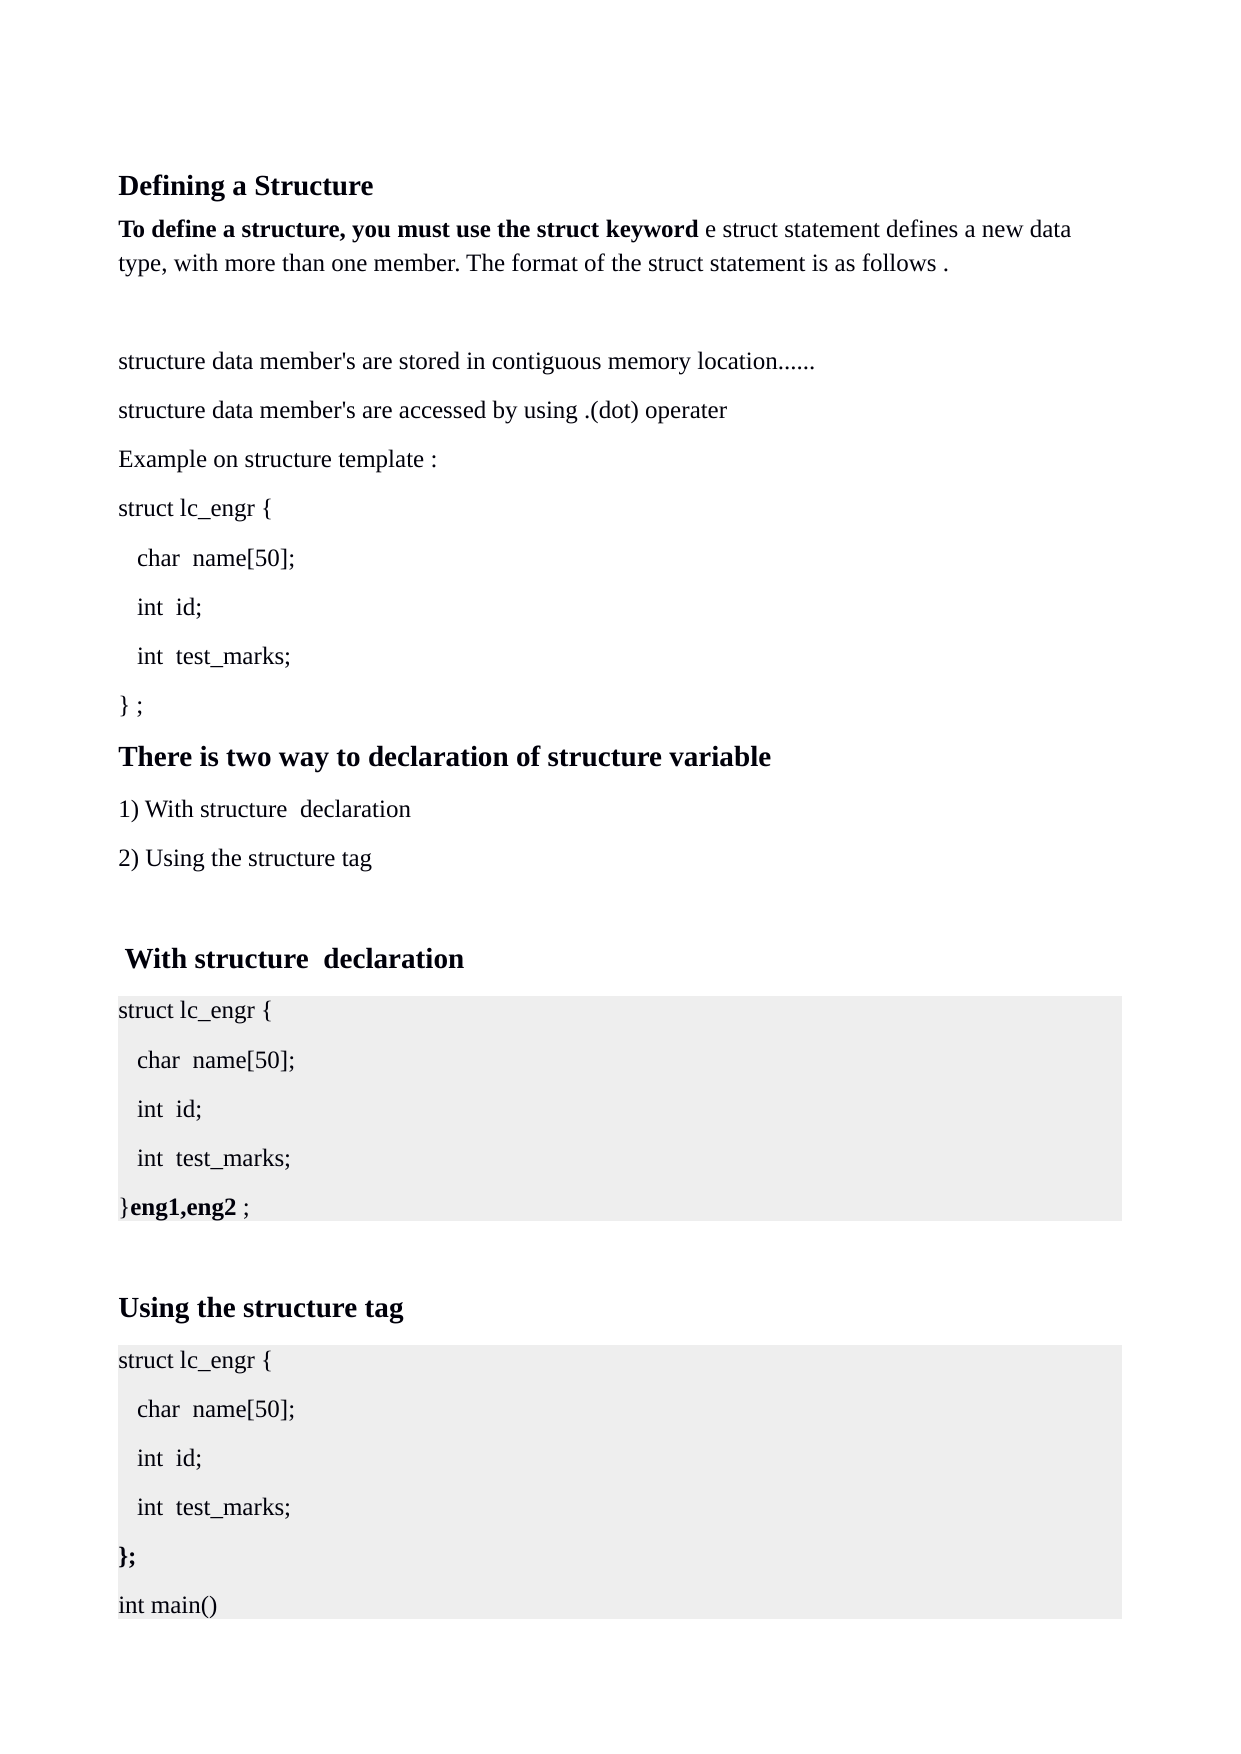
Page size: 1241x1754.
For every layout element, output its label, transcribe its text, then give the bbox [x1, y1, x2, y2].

text }; [118, 1541, 1122, 1570]
text }eng1,eng2 ; [118, 1192, 1122, 1221]
text Example on structure template : [118, 444, 1122, 473]
text int test_marks; [118, 1492, 1122, 1521]
text With structure declaration [118, 941, 1122, 974]
text int id; [118, 592, 1122, 620]
text structure data member's are accessed by using .(dot) operater [118, 395, 1122, 424]
text } ; [118, 690, 1122, 718]
text char name[50]; [118, 1045, 1122, 1073]
text Using the structure tag [118, 1290, 1122, 1323]
text structure data member's are stored in contiguous memory location...... [118, 346, 1122, 375]
text int test_marks; [118, 641, 1122, 669]
text 2) Using the structure tag [118, 843, 1122, 871]
subtitle Defining a Structure [118, 168, 1122, 201]
text struct lc_engr { [118, 996, 1122, 1024]
text There is two way to declaration of structure variable [118, 739, 1122, 772]
text int id; [118, 1443, 1122, 1472]
text struct lc_engr { [118, 493, 1122, 522]
text char name[50]; [118, 543, 1122, 571]
text int main() [118, 1590, 1122, 1619]
text char name[50]; [118, 1394, 1122, 1423]
text To define a structure, you must use the struct keyword e struct statement defines a new data type, with more than one member. The format of the struct statement is as follows . [118, 214, 1122, 277]
text int id; [118, 1094, 1122, 1122]
text 1) With structure declaration [118, 794, 1122, 822]
text struct lc_engr { [118, 1345, 1122, 1373]
text int test_marks; [118, 1143, 1122, 1172]
